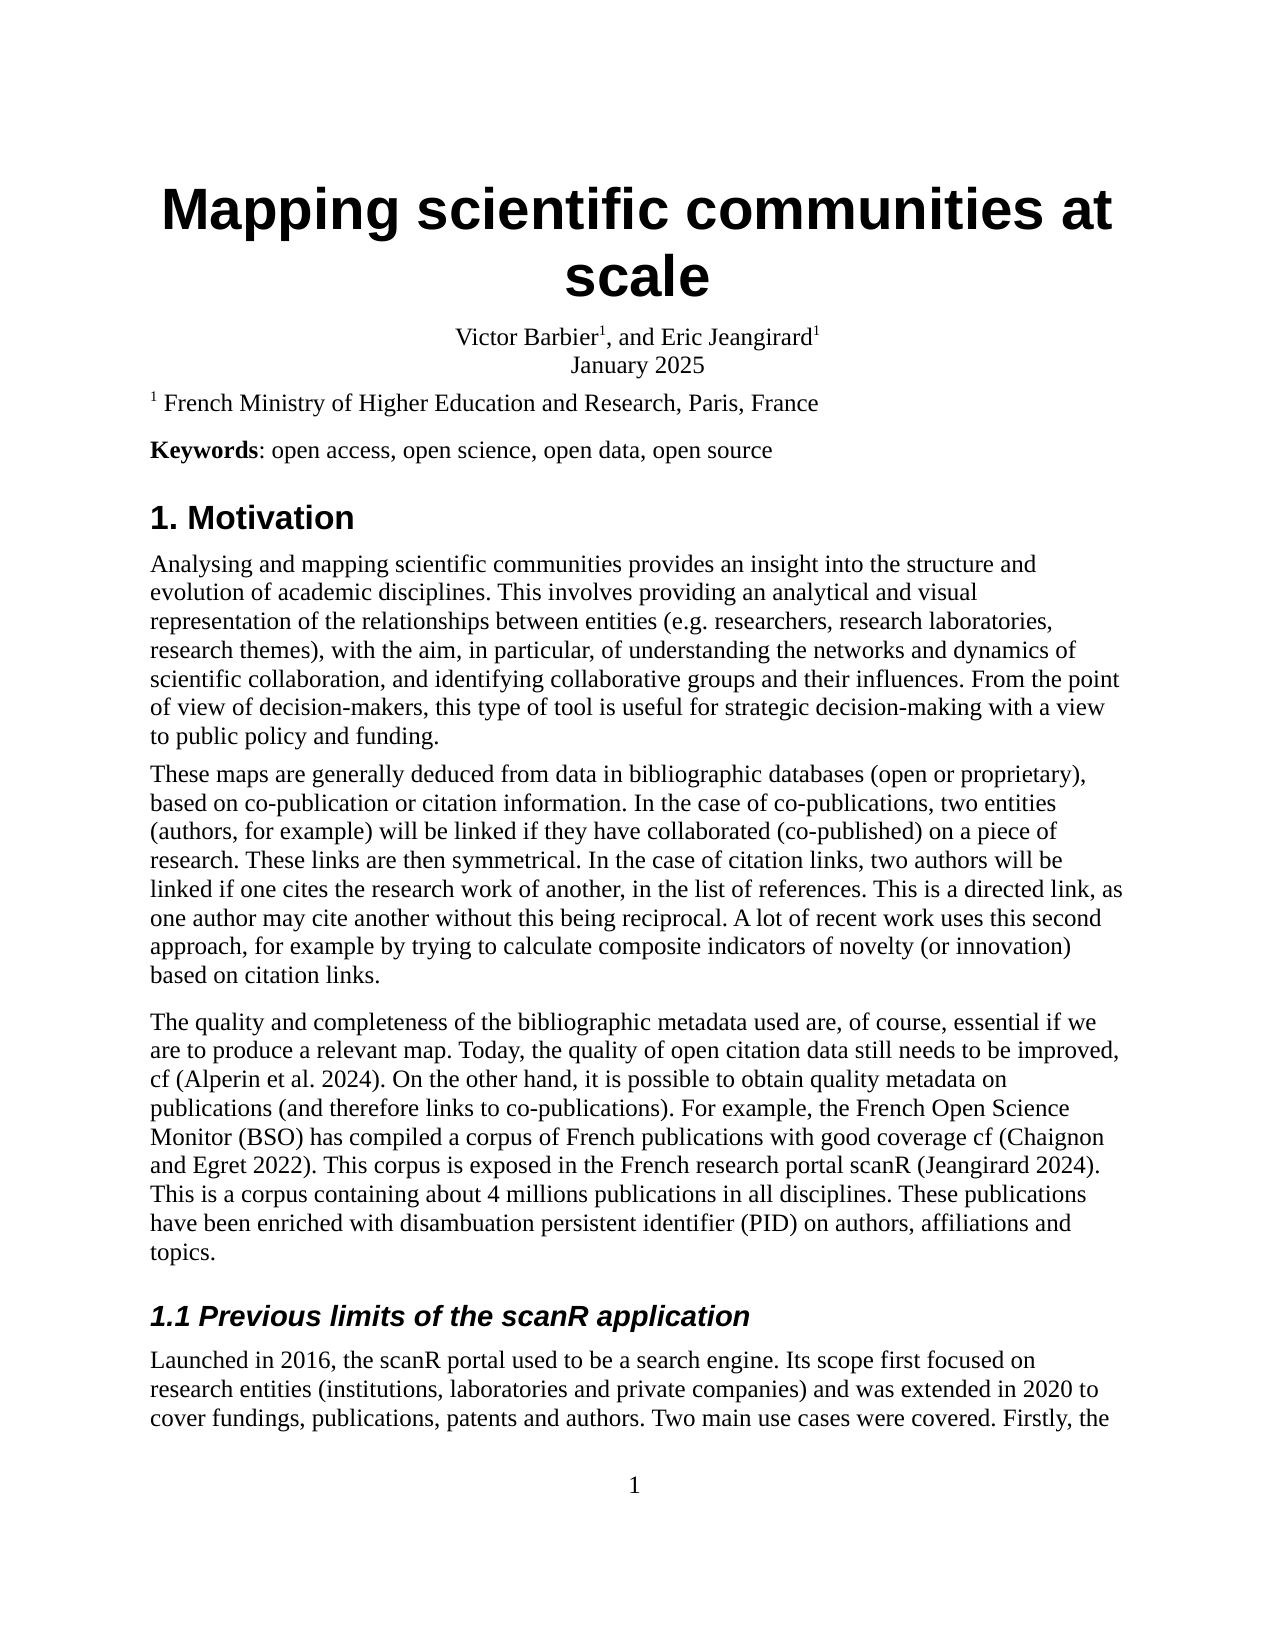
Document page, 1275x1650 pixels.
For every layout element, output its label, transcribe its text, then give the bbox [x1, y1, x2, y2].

text These maps are generally deduced from data in bibliographic databases (open or proprietary), based on co-publication or citation information. In the case of co-publications, two entities (authors, for example) will be linked if they have collaborated (co-published) on a piece of research. These links are then symmetrical. In the case of citation links, two authors will be linked if one cites the research work of another, in the list of references. This is a directed link, as one author may cite another without this being reciprocal. A lot of recent work uses this second approach, for example by trying to calculate composite indicators of novelty (or innovation) based on citation links. [150, 759, 1125, 989]
text The quality and completeness of the bibliographic metadata used are, of course, essential if we are to produce a relevant map. Today, the quality of open citation data still needs to be improved, cf (Alperin et al. 2024). On the other hand, it is possible to obtain quality metadata on publications (and therefore links to co-publications). For example, the French Open Science Monitor (BSO) has compiled a corpus of French publications with good coverage cf (Chaignon and Egret 2022). This corpus is exposed in the French research portal scanR (Jeangirard 2024). This is a corpus containing about 4 millions publications in all disciplines. These publications have been enriched with disambuation persistent identifier (PID) on authors, affiliations and topics. [150, 1007, 1125, 1266]
text Launched in 2016, the scanR portal used to be a search engine. Its scope first focused on research entities (institutions, laboratories and private companies) and was extended in 2020 to cover fundings, publications, patents and authors. Two main use cases were covered. Firstly, the [150, 1346, 1125, 1432]
text Keywords: open access, open science, open data, open source [150, 435, 1125, 463]
subtitle 1.1 Previous limits of the scanR application [150, 1299, 1125, 1333]
text Victor Barbier1, and Eric Jeangirard1 [150, 322, 1125, 350]
text 1 French Ministry of Higher Education and Research, Paris, France [150, 388, 1125, 417]
title Mapping scientific communities at scale [150, 175, 1125, 309]
subtitle 1. Motivation [150, 497, 1125, 536]
text January 2025 [150, 350, 1125, 379]
text Analysing and mapping scientific communities provides an insight into the structure and evolution of academic disciplines. This involves providing an analytical and visual representation of the relationships between entities (e.g. researchers, research laboratories, research themes), with the aim, in particular, of understanding the networks and dynamics of scientific collaboration, and identifying collaborative groups and their influences. From the point of view of decision-makers, this type of tool is useful for strategic decision-making with a view to public policy and funding. [150, 549, 1125, 750]
